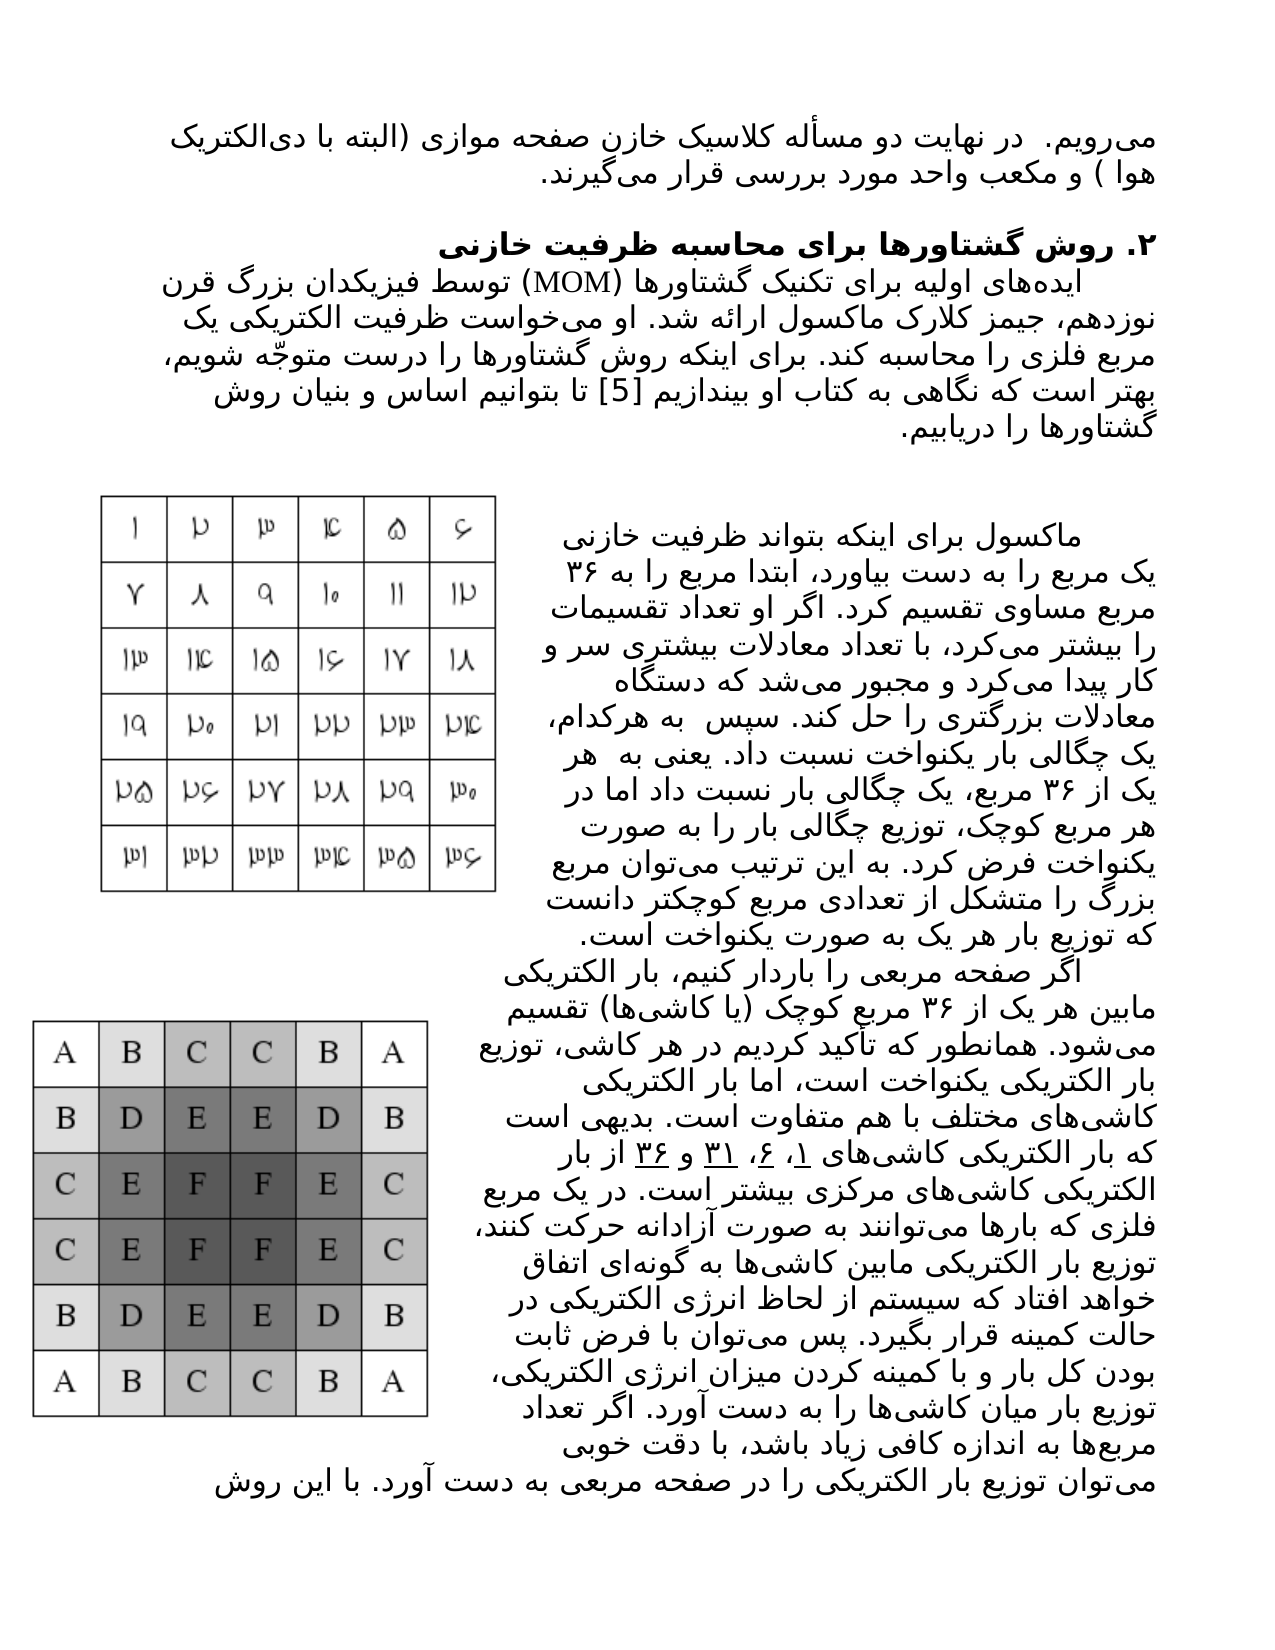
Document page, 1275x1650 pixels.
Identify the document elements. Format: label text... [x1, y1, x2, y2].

text در بخش‌های مختلف این پایان‌نامه، ابتدا روش گشتاورها که تمام محاسبات بر پایهٔ آن انجام شده است توضیح داده می‌شود سپس به سراغ حل تحلیلی انتگرال‌های چهارگانه در دوحالت مستطیل‌های موازی با هم و عمود بر هم می‌رویم. در نهایت دو مسأله کلاسیک خازن صفحه موازی (البته با دی‌الکتریک هوا ) و مکعب واحد مورد بررسی قرار می‌گیرند. [118, 118, 1157, 191]
picture [0, 989, 469, 1458]
text ایده‌های اولیه برای تکنیک گشتاورها (MOM) توسط فیزیکدان بزرگ قرن نوزدهم، جیمز کلارک ماکسول ارائه شد. او می‌خواست ظرفیت الکتریکی یک مربع فلزی را محاسبه کند. برای اینکه روش گشتاورها را درست متوجّه شویم، بهتر است که نگاهی به کتاب او بیندازیم [5] تا بتوانیم اساس و بنیان روش گشتاورها را دریابیم. [118, 263, 1157, 445]
text اگر صفحه مربعی را باردار کنیم،‌ بار الکتریکی مابین هر یک از ۳۶ مربع کوچک (یا کاشی‌ها) تقسیم می‌شود. همانطور که تأکید کردیم در هر کاشی، توزیع بار الکتریکی یکنواخت است، اما بار الکتریکی کاشی‌های مختلف با هم متفاوت است. بدیهی است که بار الکتریکی کاشی‌های ۱، ۶، ۳۱ و ۳۶ از بار الکتریکی کاشی‌های مرکزی بیشتر است. در یک مربع فلزی که بارها می‌توانند به صورت آزادانه حرکت کنند، توزیع بار الکتریکی مابین کاشی‌ها به گونه‌ای اتفاق خواهد افتاد که سیستم از لحاظ انرژی الکتریکی در حالت کمینه قرار بگیرد. پس می‌توان با فرض ثابت بودن کل بار و با کمینه کردن میزان انرژی الکتریکی، توزیع بار میان کاشی‌ها را به دست آورد. اگر تعداد مربع‌ها به اندازه کافی زیاد باشد، با دقت خوبی می‌توان توزیع بار الکتریکی را در صفحه مربعی به دست آورد. با این روش نمی‌توانیم به نحو سرراستی جواب مساله مورد نظر را پیدا کنیم. هر چند که می‌توان خیلی سریع به جواب‌های تقریبی برسیم. [118, 953, 1157, 1498]
picture [68, 463, 537, 933]
text ماکسول برای اینکه بتواند ظرفیت خازنی یک مربع را به دست بیاورد، ابتدا مربع را به ۳۶ مربع مساوی تقسیم کرد. اگر او تعداد تقسیمات را بیشتر می‌کرد، با تعداد معادلات بیشتری سر و کار پیدا می‌کرد و مجبور می‌شد که دستگاه معادلات بزرگتری را حل کند. سپس به هرکدام، یک چگالی بار یکنواخت نسبت داد. یعنی به هر یک از ۳۶ مربع،‌ یک چگالی بار نسبت داد اما در هر مربع کوچک، توزیع چگالی بار را به صورت یکنواخت فرض کرد. به این ترتیب می‌توان مربع بزرگ را متشکل از تعدادی مربع کوچکتر دانست که توزیع بار هر یک به صورت یکنواخت است. [118, 517, 1157, 953]
text ۲. روش گشتاورها برای محاسبه ظرفیت خازنی [118, 227, 1157, 263]
